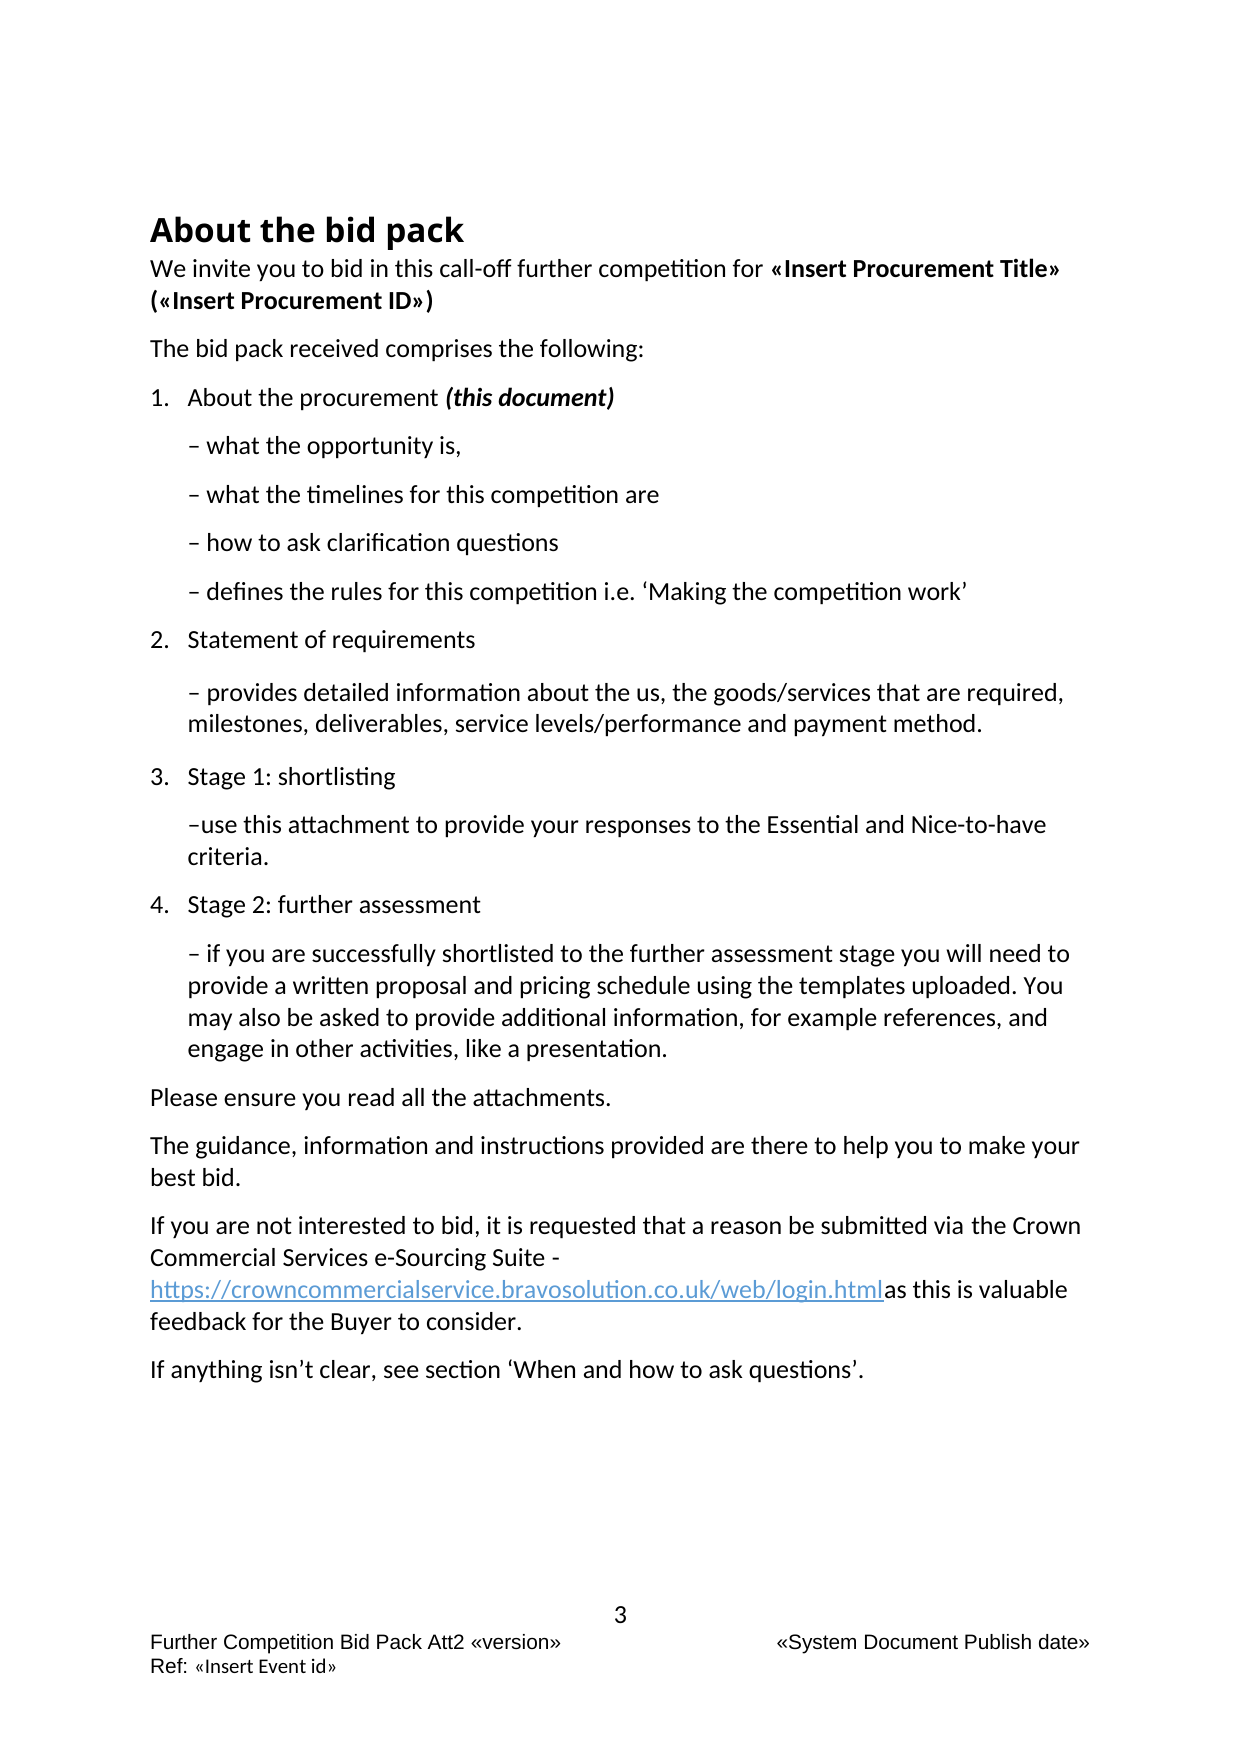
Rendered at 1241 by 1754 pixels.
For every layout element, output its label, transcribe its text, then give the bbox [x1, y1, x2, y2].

text If anything isn’t clear, see section ‘When and how to ask questions’. [150, 1353, 1090, 1385]
subtitle About the bid pack [150, 207, 1090, 252]
text If you are not interested to bid, it is requested that a reason be submitted via the Crown Commercial Services e-Sourcing Suite - https://crowncommercialservice.bravosolution.co.uk/web/login.htmlas this is valuable feedback for the Buyer to consider. [150, 1209, 1090, 1337]
list Statement of requirements [150, 623, 1090, 655]
list – if you are successfully shortlisted to the further assessment stage you will need to provide a written proposal and pricing schedule using the templates uploaded. You may also be asked to provide additional information, for example references, and engage in other activities, like a presentation. [187, 937, 1090, 1064]
text – what the opportunity is, [187, 429, 1090, 461]
text – what the timelines for this competition are [187, 478, 1090, 509]
list About the procurement (this document) [150, 381, 1090, 413]
list Stage 2: further assessment [150, 889, 1090, 920]
text – how to ask clarification questions [187, 526, 1090, 558]
text Please ensure you read all the attachments. [150, 1081, 1090, 1113]
text – defines the rules for this competition i.e. ‘Making the competition work’ [187, 574, 1090, 606]
text We invite you to bid in this call-off further competition for «Insert Procurement Title» («Insert Procurement ID») [150, 252, 1090, 316]
list Stage 1: shortlisting [150, 760, 1090, 792]
text The bid pack received comprises the following: [150, 332, 1090, 364]
text – provides detailed information about the us, the goods/services that are required, milestones, deliverables, service levels/performance and payment method. [187, 676, 1090, 739]
text The guidance, information and instructions provided are there to help you to make your best bid. [150, 1129, 1090, 1193]
list –use this attachment to provide your responses to the Essential and Nice-to-have criteria. [187, 808, 1090, 872]
